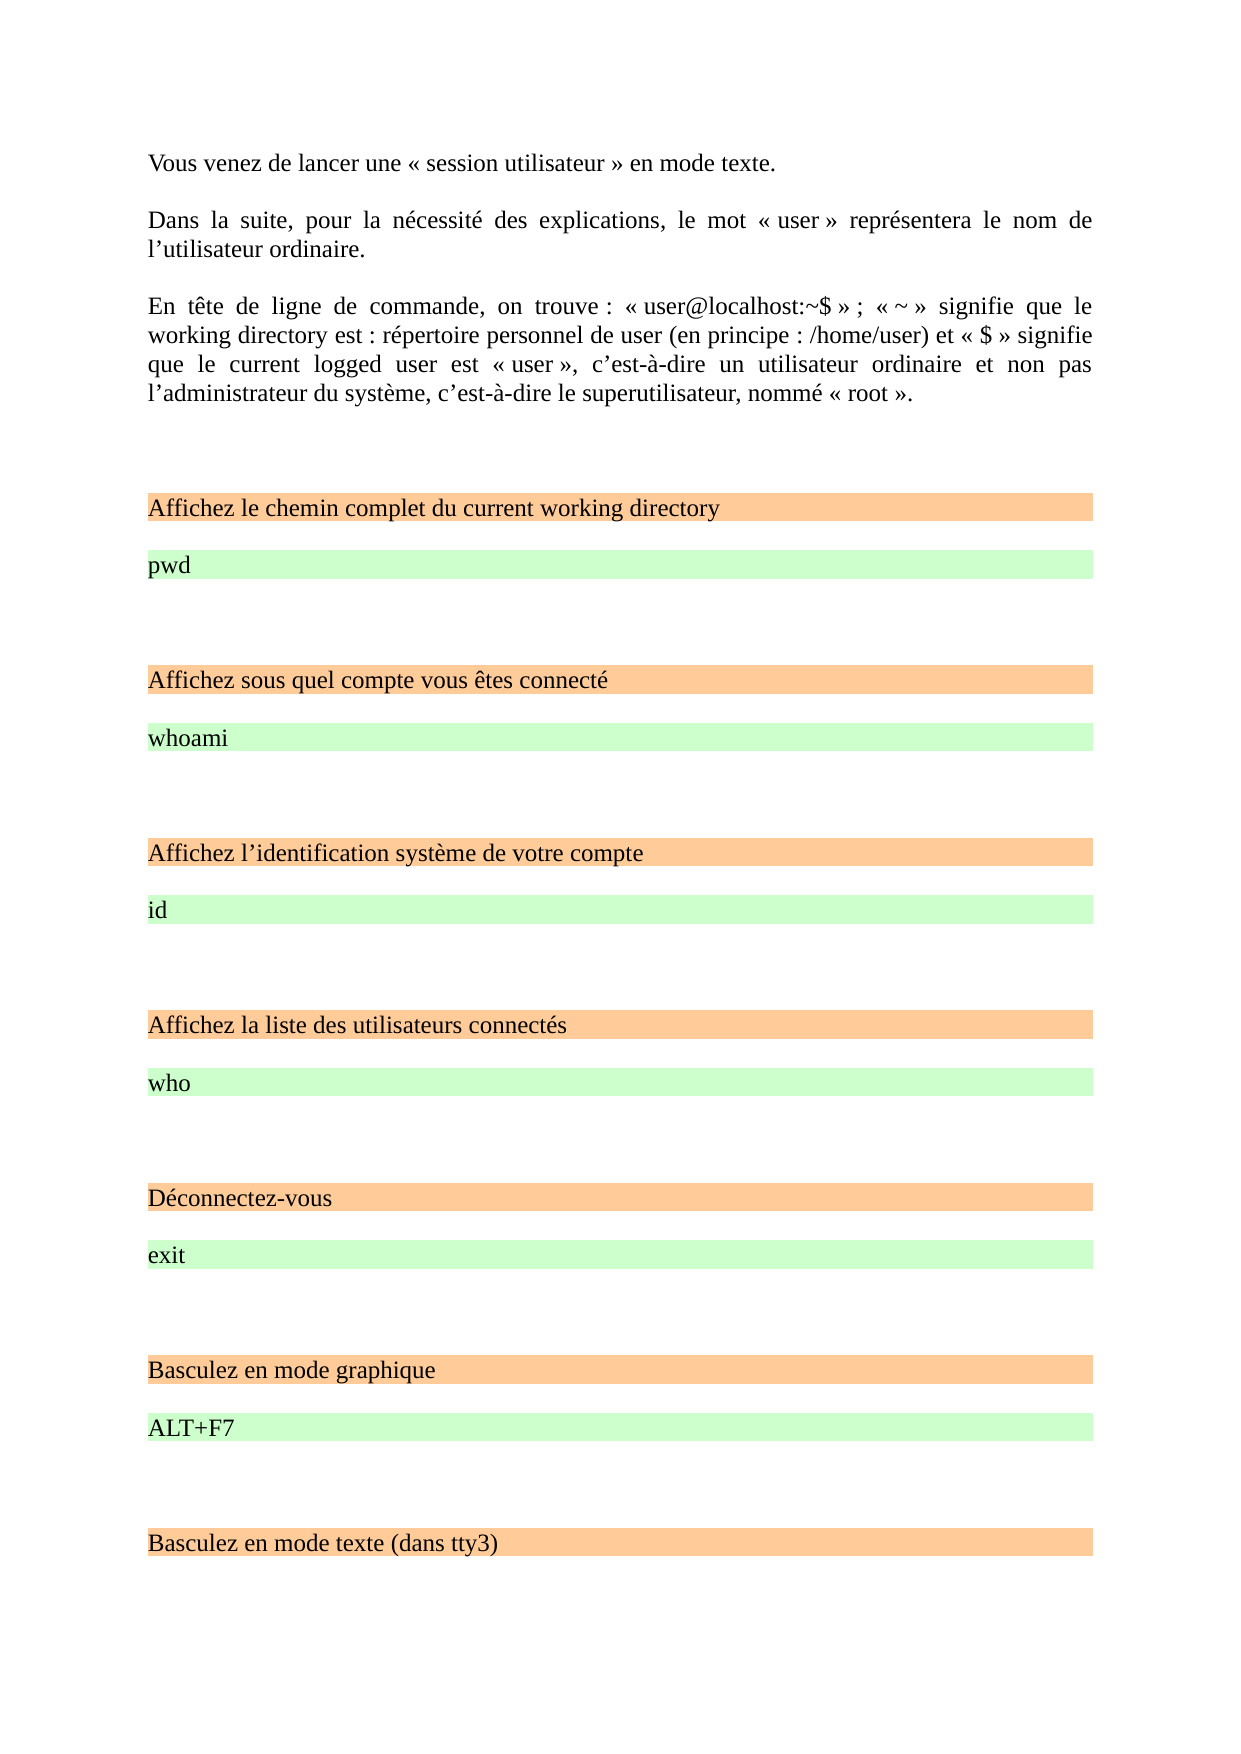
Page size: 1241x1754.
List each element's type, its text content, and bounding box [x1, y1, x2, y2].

text Affichez le chemin complet du current working directory [148, 493, 1093, 521]
text pwd [148, 550, 1093, 579]
text Vous venez de lancer une « session utilisateur » en mode texte. [148, 148, 1093, 176]
text exit [148, 1240, 1093, 1269]
text Affichez la liste des utilisateurs connectés [148, 1010, 1093, 1039]
text Basculez en mode texte (dans tty3) [148, 1528, 1093, 1556]
text who [148, 1068, 1093, 1096]
text whoami [148, 723, 1093, 751]
text Affichez l’identification système de votre compte [148, 838, 1093, 866]
text Basculez en mode graphique [148, 1355, 1093, 1384]
text id [148, 895, 1093, 924]
text Dans la suite, pour la nécessité des explications, le mot « user » représentera le nom de l’utilisateur ordinaire. [148, 205, 1093, 263]
text Déconnectez-vous [148, 1183, 1093, 1211]
text En tête de ligne de commande, on trouve : « user@localhost:~$ » ; « ~ » signifie que le working directory est : répertoire personnel de user (en principe : /home/user) et « $ » signifie que le current logged user est « user », c’est-à-dire un utilisateur ordinaire et non pas l’administrateur du système, c’est-à-dire le superutilisateur, nommé « root ». [148, 291, 1093, 406]
text Affichez sous quel compte vous êtes connecté [148, 665, 1093, 694]
text ALT+F7 [148, 1413, 1093, 1441]
